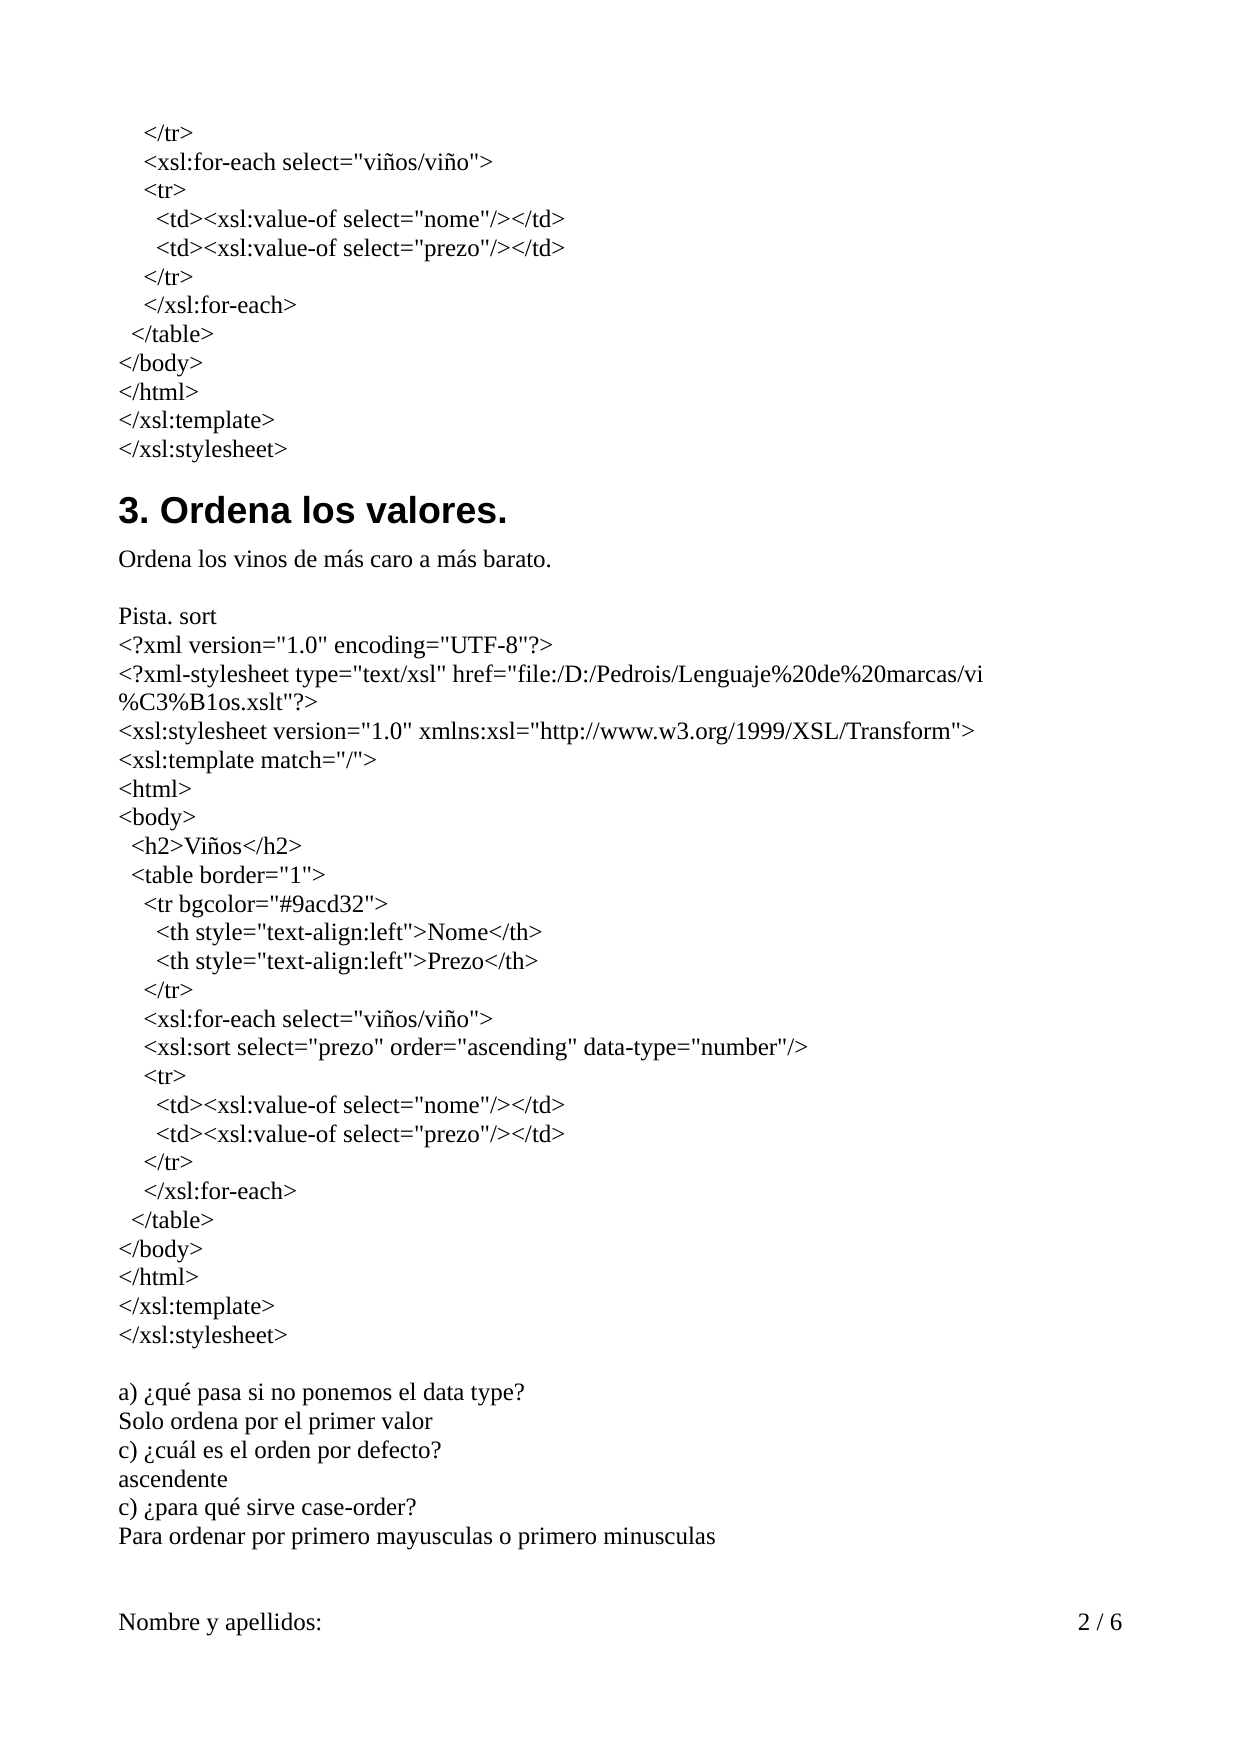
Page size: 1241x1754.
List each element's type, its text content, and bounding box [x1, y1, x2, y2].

text Para ordenar por primero mayusculas o primero minusculas [118, 1521, 1122, 1550]
text c) ¿cuál es el orden por defecto? [118, 1435, 1122, 1464]
text <xsl:template match="/"> [118, 745, 1122, 774]
text </tr> [118, 1147, 1122, 1176]
text <th style="text-align:left">Prezo</th> [118, 946, 1122, 975]
text <th style="text-align:left">Nome</th> [118, 917, 1122, 946]
text <tr bgcolor="#9acd32"> [118, 889, 1122, 917]
text <xsl:sort select="prezo" order="ascending" data-type="number"/> [118, 1032, 1122, 1061]
text </xsl:stylesheet> [118, 1320, 1122, 1349]
text </tr> [118, 262, 1122, 291]
text Pista. sort [118, 601, 1122, 630]
text </xsl:for-each> [118, 291, 1122, 319]
text </body> [118, 1234, 1122, 1262]
text <tr> [118, 176, 1122, 204]
text <html> [118, 774, 1122, 802]
text </xsl:for-each> [118, 1176, 1122, 1205]
text </html> [118, 377, 1122, 406]
text </xsl:template> [118, 1291, 1122, 1320]
text a) ¿qué pasa si no ponemos el data type? [118, 1377, 1122, 1406]
text Solo ordena por el primer valor [118, 1406, 1122, 1435]
text <xsl:for-each select="viños/viño"> [118, 1004, 1122, 1032]
subtitle 3. Ordena los valores. [118, 488, 1122, 531]
text </xsl:stylesheet> [118, 434, 1122, 463]
text <?xml version="1.0" encoding="UTF-8"?> [118, 630, 1122, 659]
text </html> [118, 1262, 1122, 1291]
text <table border="1"> [118, 860, 1122, 889]
text <h2>Viños</h2> [118, 831, 1122, 860]
text <td><xsl:value-of select="prezo"/></td> [118, 233, 1122, 262]
text Ordena los vinos de más caro a más barato. [118, 544, 1122, 572]
text </tr> [118, 975, 1122, 1004]
text <td><xsl:value-of select="nome"/></td> [118, 204, 1122, 233]
text </body> [118, 348, 1122, 377]
text c) ¿para qué sirve case-order? [118, 1492, 1122, 1521]
text <body> [118, 802, 1122, 831]
text <td><xsl:value-of select="nome"/></td> [118, 1090, 1122, 1119]
text </table> [118, 1205, 1122, 1234]
text </xsl:template> [118, 406, 1122, 434]
text </tr> [118, 118, 1122, 147]
text </table> [118, 319, 1122, 348]
text <?xml-stylesheet type="text/xsl" href="file:/D:/Pedrois/Lenguaje%20de%20marcas/vi%C3%B1os.xslt"?> [118, 659, 1122, 716]
text <td><xsl:value-of select="prezo"/></td> [118, 1119, 1122, 1147]
text <tr> [118, 1061, 1122, 1090]
text <xsl:stylesheet version="1.0" xmlns:xsl="http://www.w3.org/1999/XSL/Transform"> [118, 716, 1122, 745]
text <xsl:for-each select="viños/viño"> [118, 147, 1122, 176]
text ascendente [118, 1464, 1122, 1492]
